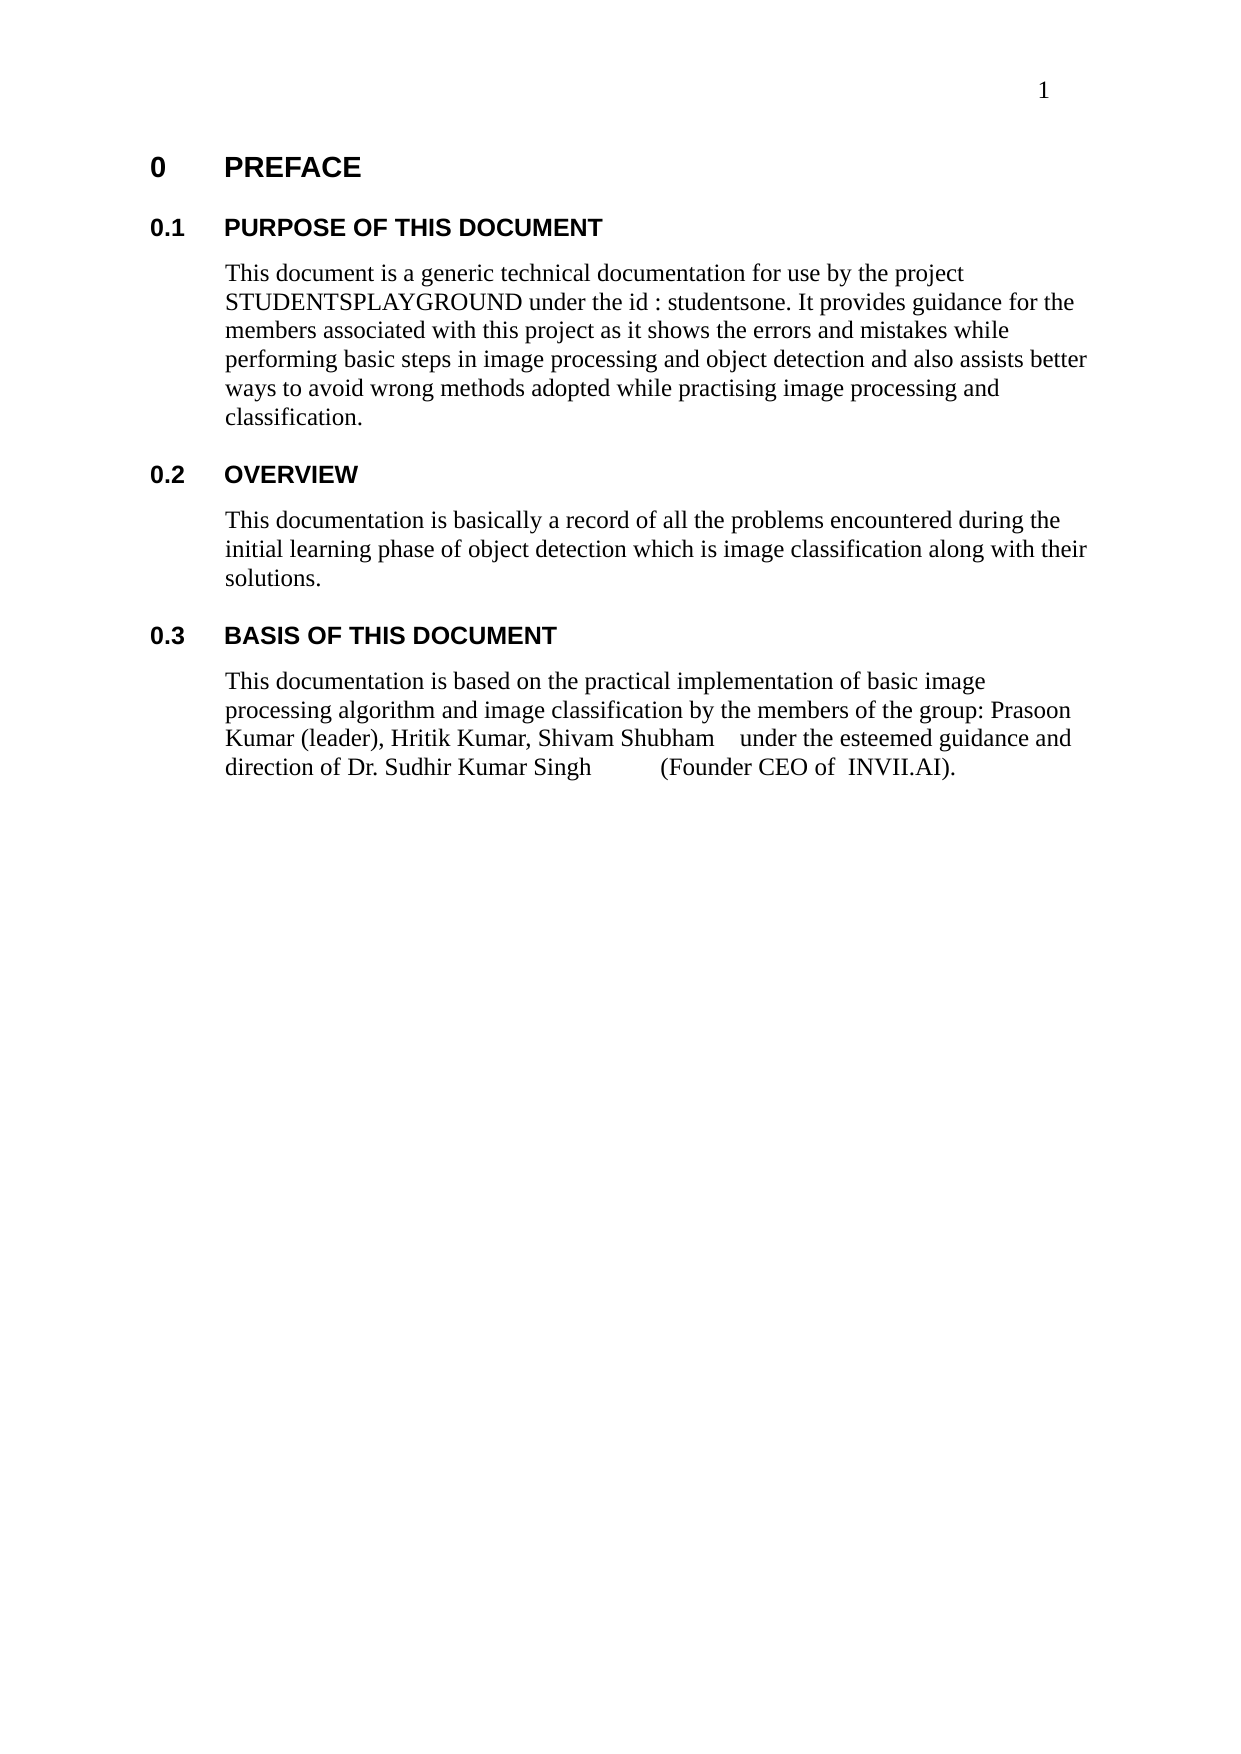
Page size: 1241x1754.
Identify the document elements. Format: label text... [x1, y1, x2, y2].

list This document is a generic technical documentation for use by the project STUDENTSPLAYGROUND under the id : studentsone. It provides guidance for the members associated with this project as it shows the errors and mistakes while performing basic steps in image processing and object detection and also assists better ways to avoid wrong methods adopted while practising image processing and classification. [150, 258, 1090, 431]
text 0.1 Purpose of this document [150, 213, 1090, 241]
text 0 Preface [150, 150, 1090, 183]
text 0.3 Basis of this Document [150, 621, 1090, 649]
list This documentation is based on the practical implementation of basic image processing algorithm and image classification by the members of the group: Prasoon Kumar (leader), Hritik Kumar, Shivam Shubham under the esteemed guidance and direction of Dr. Sudhir Kumar Singh (Founder CEO of INVII.AI). [150, 666, 1090, 781]
text 0.2 Overview [150, 460, 1090, 488]
list This documentation is basically a record of all the problems encountered during the initial learning phase of object detection which is image classification along with their solutions. [150, 505, 1090, 591]
